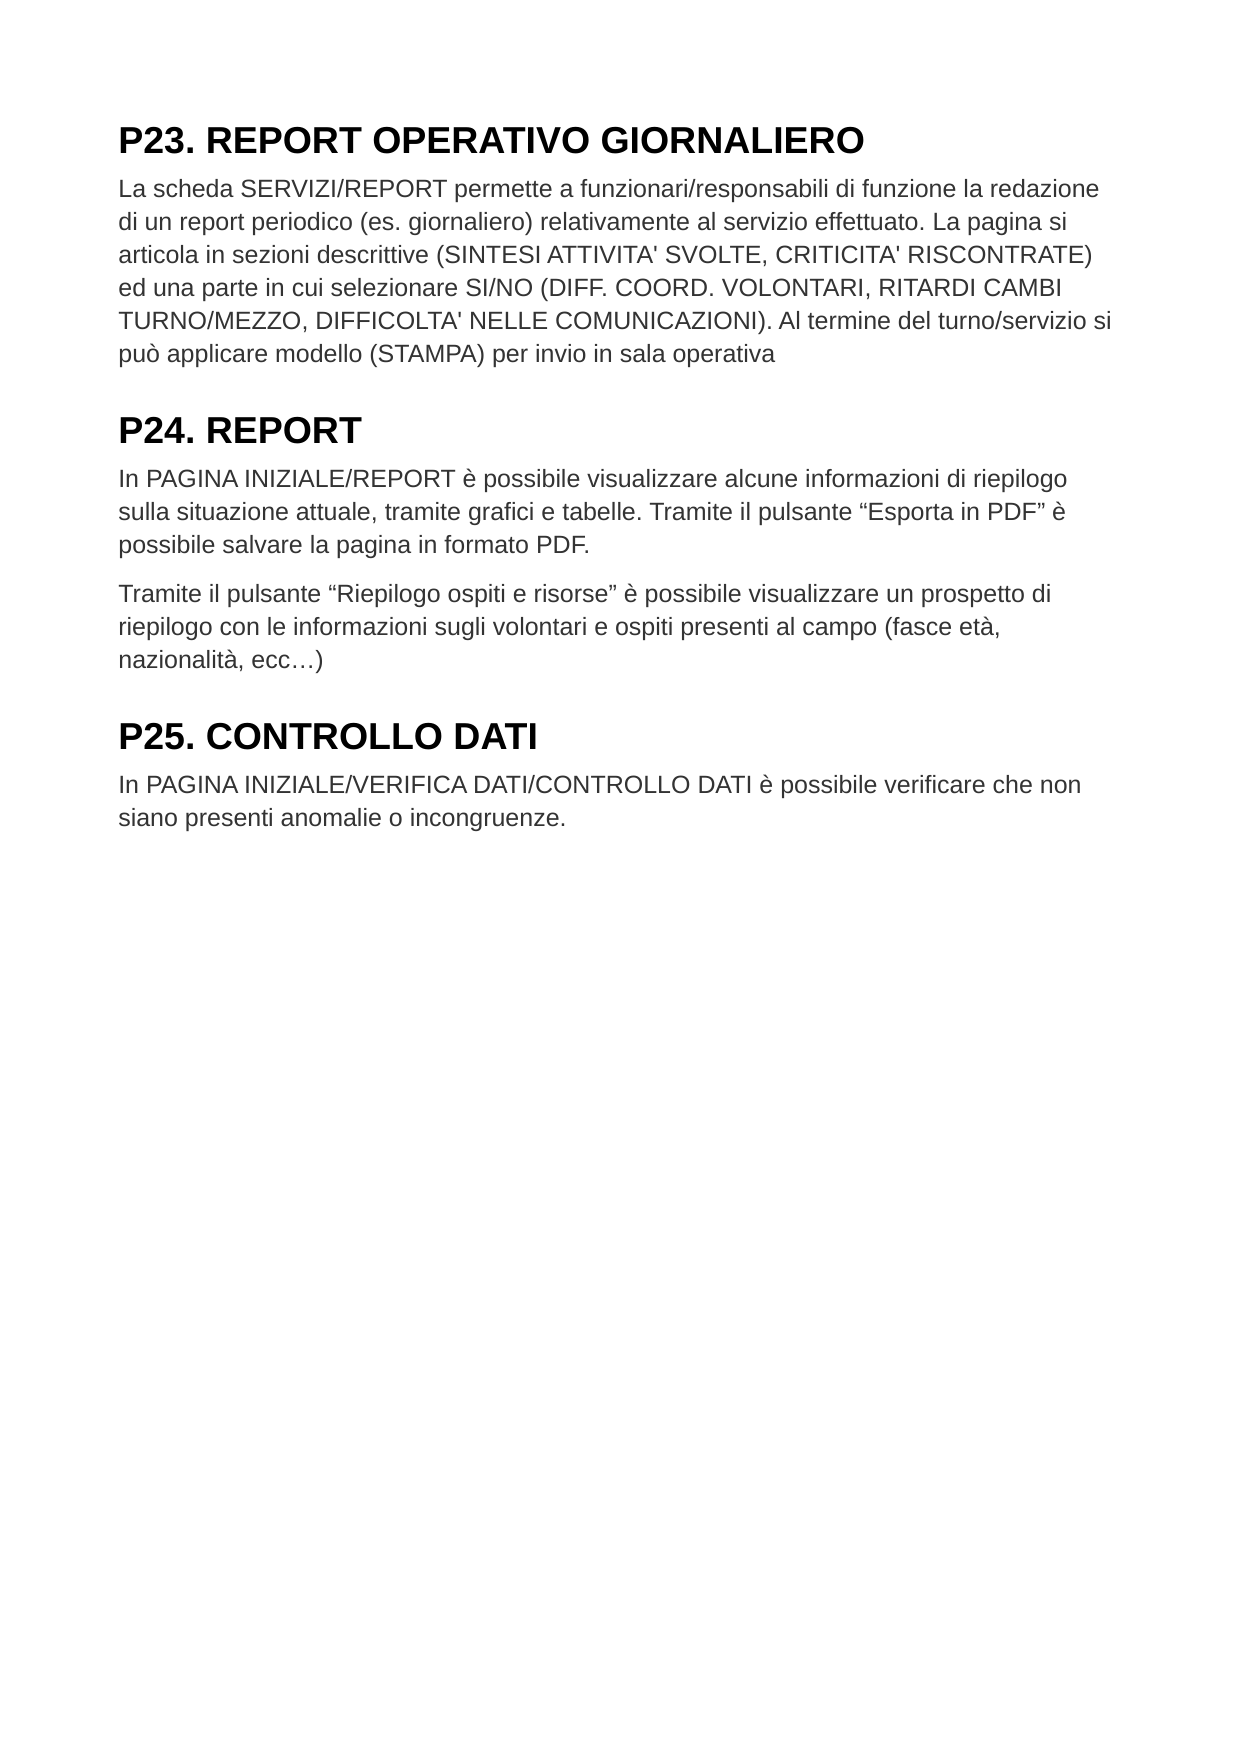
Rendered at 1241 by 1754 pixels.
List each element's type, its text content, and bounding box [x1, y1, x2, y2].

text Tramite il pulsante “Riepilogo ospiti e risorse” è possibile visualizzare un prospetto di riepilogo con le informazioni sugli volontari e ospiti presenti al campo (fasce età, nazionalità, ecc…) [118, 579, 1122, 673]
text In PAGINA INIZIALE/VERIFICA DATI/CONTROLLO DATI è possibile verificare che non siano presenti anomalie o incongruenze. [118, 770, 1122, 832]
subtitle P25. CONTROLLO DATI [118, 714, 1122, 757]
subtitle P23. REPORT OPERATIVO GIORNALIERO [118, 118, 1122, 161]
text La scheda SERVIZI/REPORT permette a funzionari/responsabili di funzione la redazione di un report periodico (es. giornaliero) relativamente al servizio effettuato. La pagina si articola in sezioni descrittive (SINTESI ATTIVITA' SVOLTE, CRITICITA' RISCONTRATE) ed una parte in cui selezionare SI/NO (DIFF. COORD. VOLONTARI, RITARDI CAMBI TURNO/MEZZO, DIFFICOLTA' NELLE COMUNICAZIONI). Al termine del turno/servizio si può applicare modello (STAMPA) per invio in sala operativa [118, 174, 1122, 368]
text In PAGINA INIZIALE/REPORT è possibile visualizzare alcune informazioni di riepilogo sulla situazione attuale, tramite grafici e tabelle. Tramite il pulsante “Esporta in PDF” è possibile salvare la pagina in formato PDF. [118, 464, 1122, 559]
subtitle P24. REPORT [118, 408, 1122, 451]
